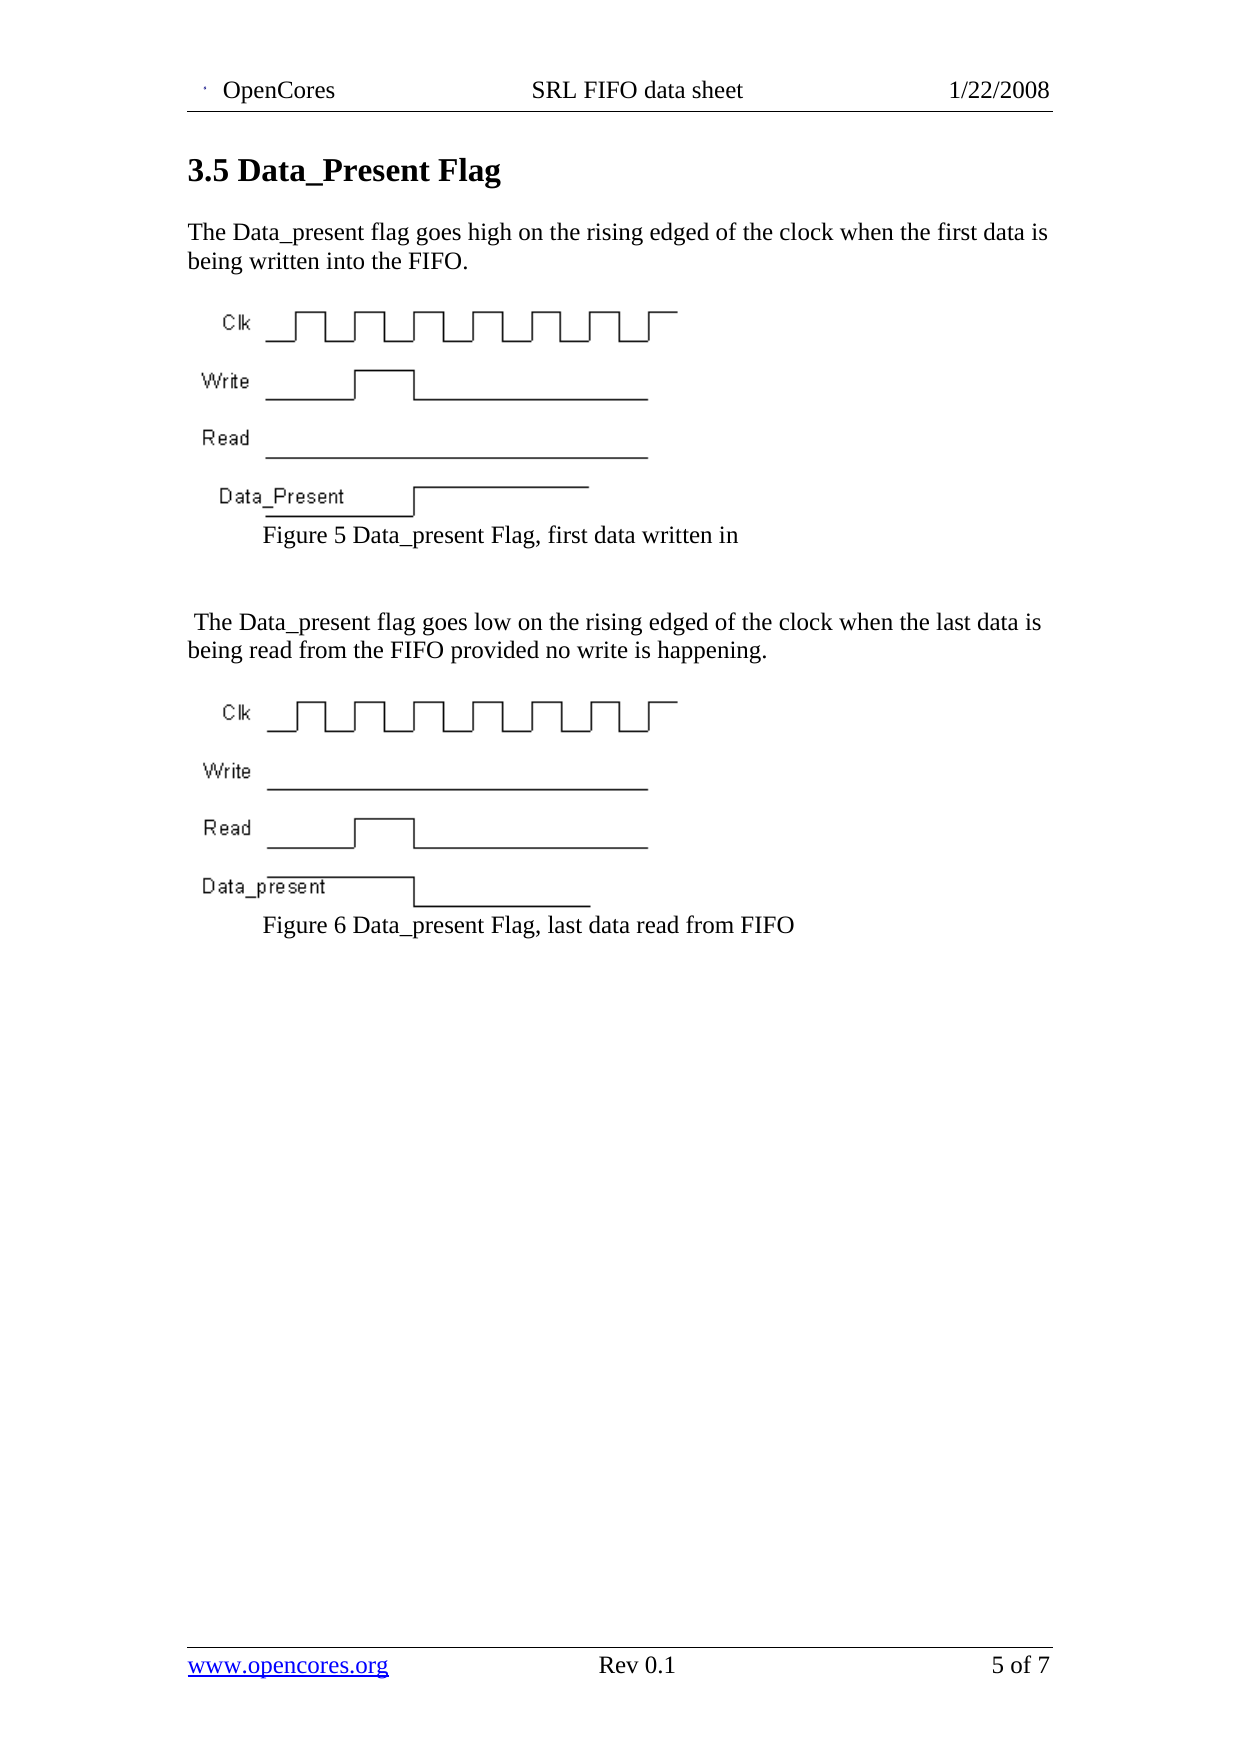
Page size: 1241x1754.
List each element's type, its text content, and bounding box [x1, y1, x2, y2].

picture [188, 305, 680, 519]
text The Data_present flag goes high on the rising edged of the clock when the first data is being written into the FIFO. [187, 217, 1053, 274]
picture [188, 694, 681, 909]
text Figure 5 Data_present Flag, first data written in [187, 303, 1053, 549]
text The Data_present flag goes low on the rising edged of the clock when the last data is being read from the FIFO provided no write is happening. [187, 607, 1053, 664]
subtitle 3.5 Data_Present Flag [187, 150, 1053, 188]
text Figure 6 Data_present Flag, last data read from FIFO [187, 693, 1053, 938]
